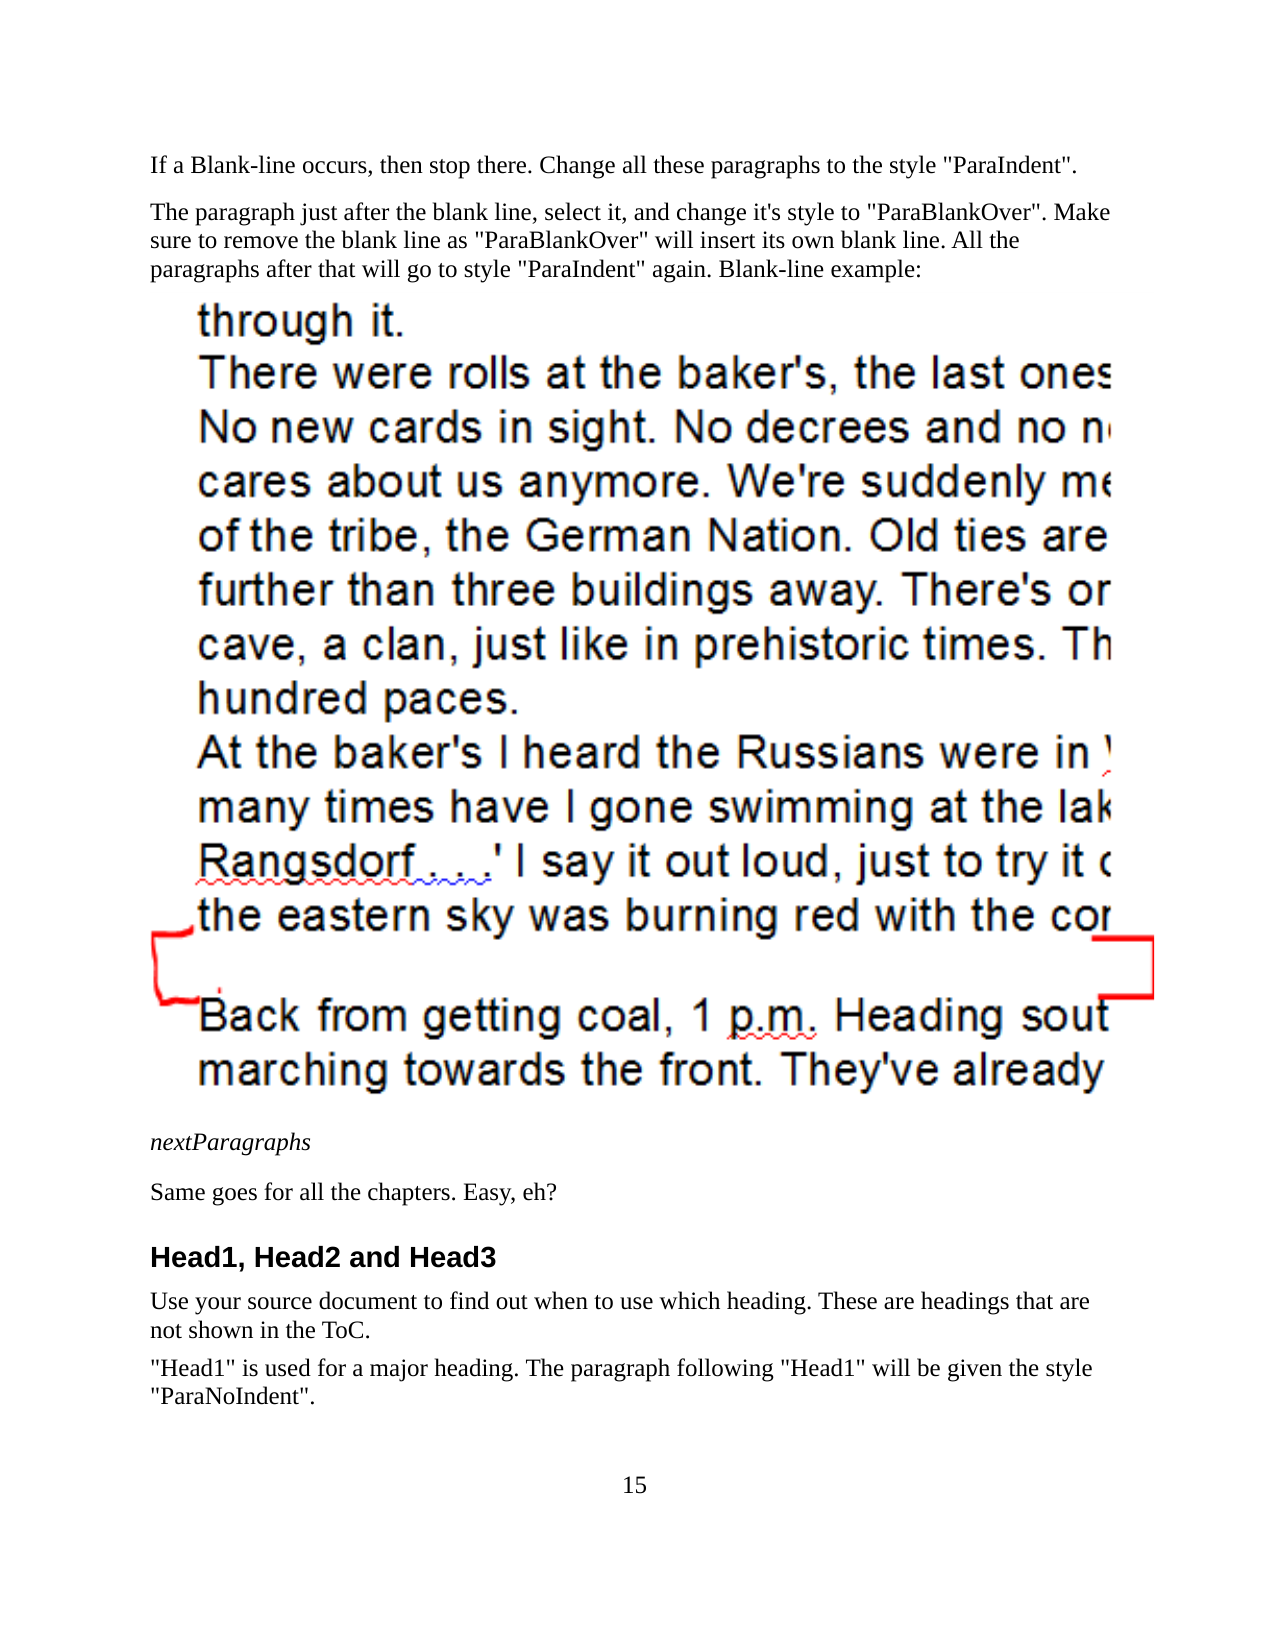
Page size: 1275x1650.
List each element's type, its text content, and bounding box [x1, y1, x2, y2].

text If a Blank-line occurs, then stop there. Change all these paragraphs to the style "ParaIndent". [150, 150, 1125, 179]
picture [150, 291, 1155, 1115]
text "Head1" is used for a major heading. The paragraph following "Head1" will be given the style "ParaNoIndent". [150, 1353, 1125, 1410]
text Use your source document to find out when to use which heading. These are headings that are not shown in the ToC. [150, 1286, 1125, 1344]
text The paragraph just after the blank line, select it, and change it's style to "ParaBlankOver". Make sure to remove the blank line as "ParaBlankOver" will insert its own blank line. All the paragraphs after that will go to style "ParaIndent" again. Blank-line example: [150, 197, 1125, 283]
text nextParagraphs [150, 1127, 1125, 1156]
subtitle Head1, Head2 and Head3 [150, 1240, 1125, 1274]
text Same goes for all the chapters. Easy, eh? [150, 1177, 1125, 1206]
